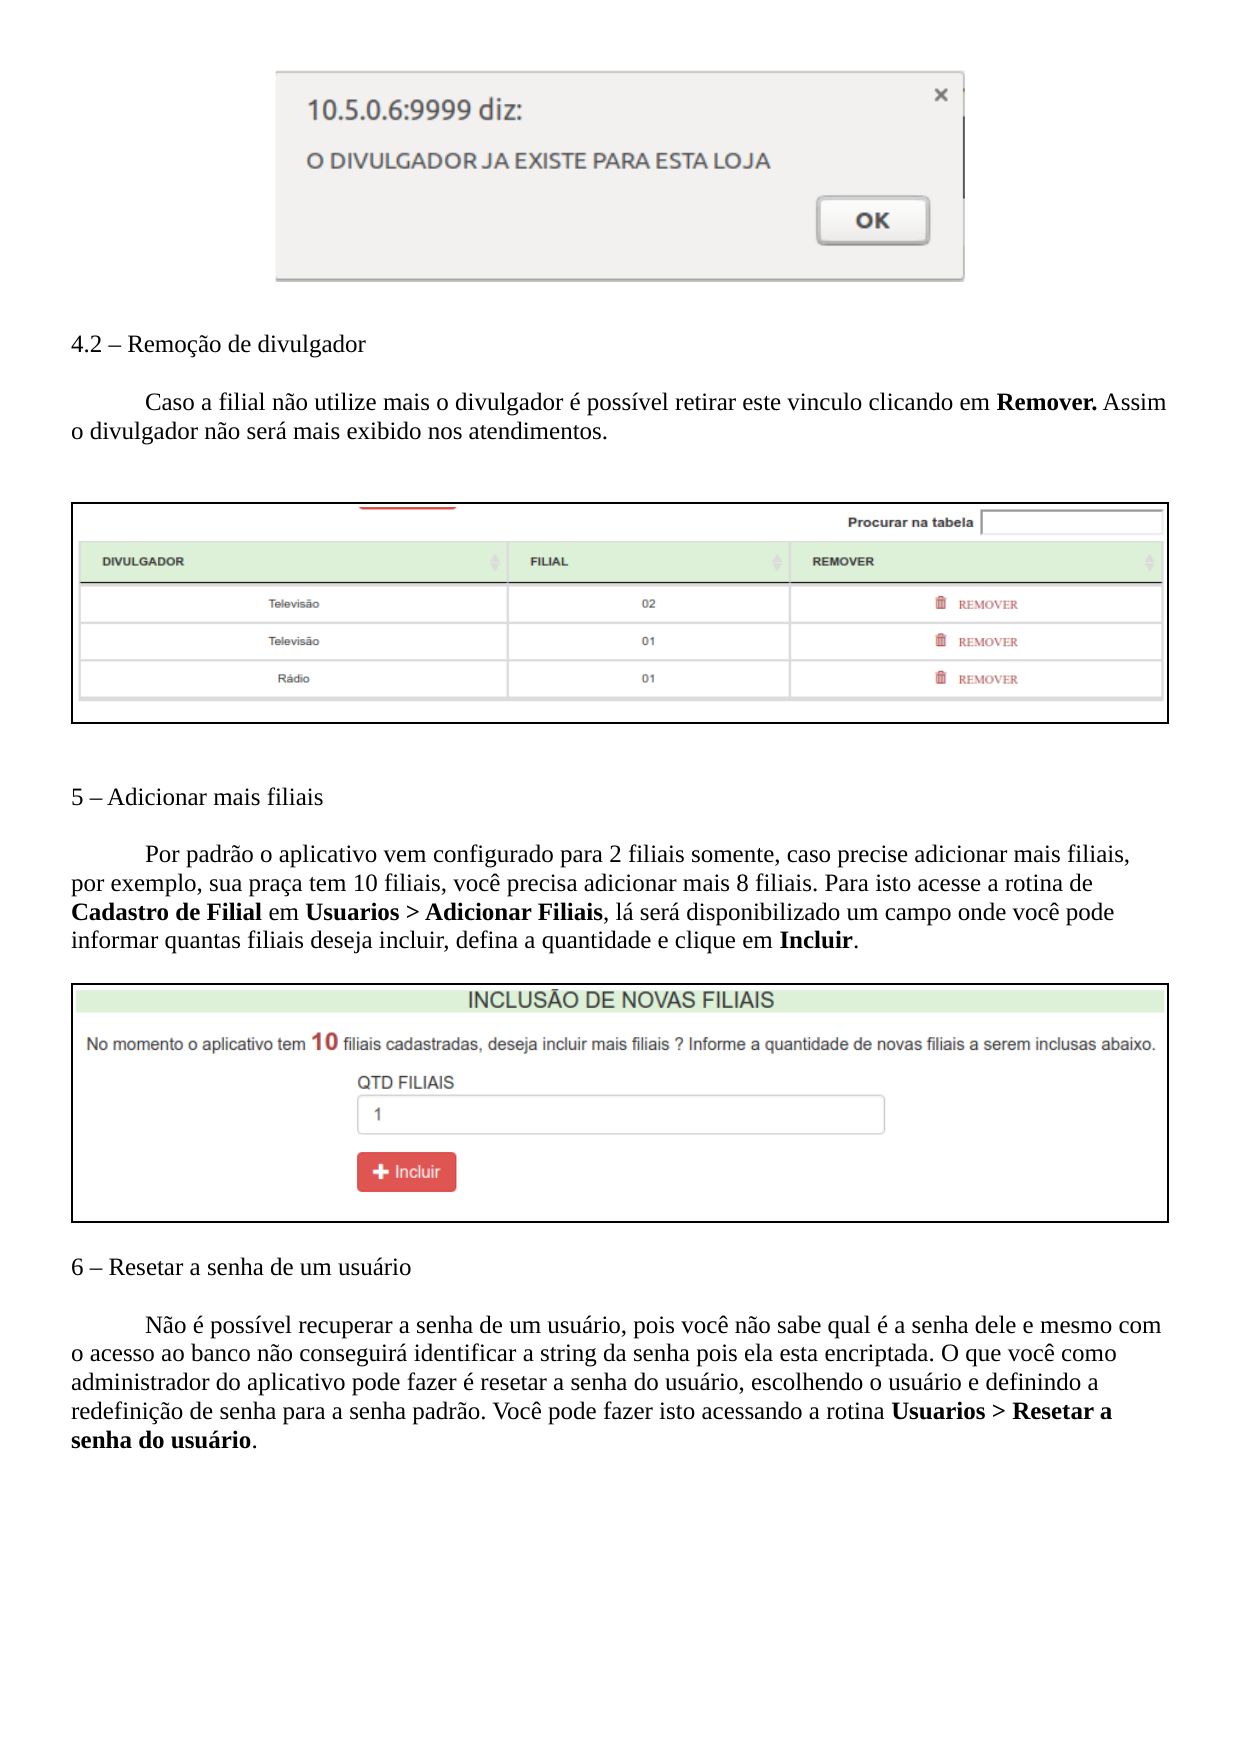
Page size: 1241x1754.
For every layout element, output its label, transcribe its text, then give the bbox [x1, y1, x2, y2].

text Caso a filial não utilize mais o divulgador é possível retirar este vinculo clicando em Remover. Assim o divulgador não será mais exibido nos atendimentos. [71, 387, 1169, 444]
picture [75, 988, 1165, 1219]
picture [75, 507, 1165, 720]
text 6 – Resetar a senha de um usuário [71, 1252, 1169, 1281]
picture [275, 70, 965, 282]
text Não é possível recuperar a senha de um usuário, pois você não sabe qual é a senha dele e mesmo com o acesso ao banco não conseguirá identificar a string da senha pois ela esta encriptada. O que você como administrador do aplicativo pode fazer é resetar a senha do usuário, escolhendo o usuário e definindo a redefinição de senha para a senha padrão. Você pode fazer isto acessando a rotina Usuarios > Resetar a senha do usuário. [71, 1310, 1169, 1453]
text 4.2 – Remoção de divulgador [71, 329, 1169, 358]
text Por padrão o aplicativo vem configurado para 2 filiais somente, caso precise adicionar mais filiais, por exemplo, sua praça tem 10 filiais, você precisa adicionar mais 8 filiais. Para isto acesse a rotina de Cadastro de Filial em Usuarios > Adicionar Filiais, lá será disponibilizado um campo onde você pode informar quantas filiais deseja incluir, defina a quantidade e clique em Incluir. [71, 839, 1169, 954]
text 5 – Adicionar mais filiais [71, 782, 1169, 811]
